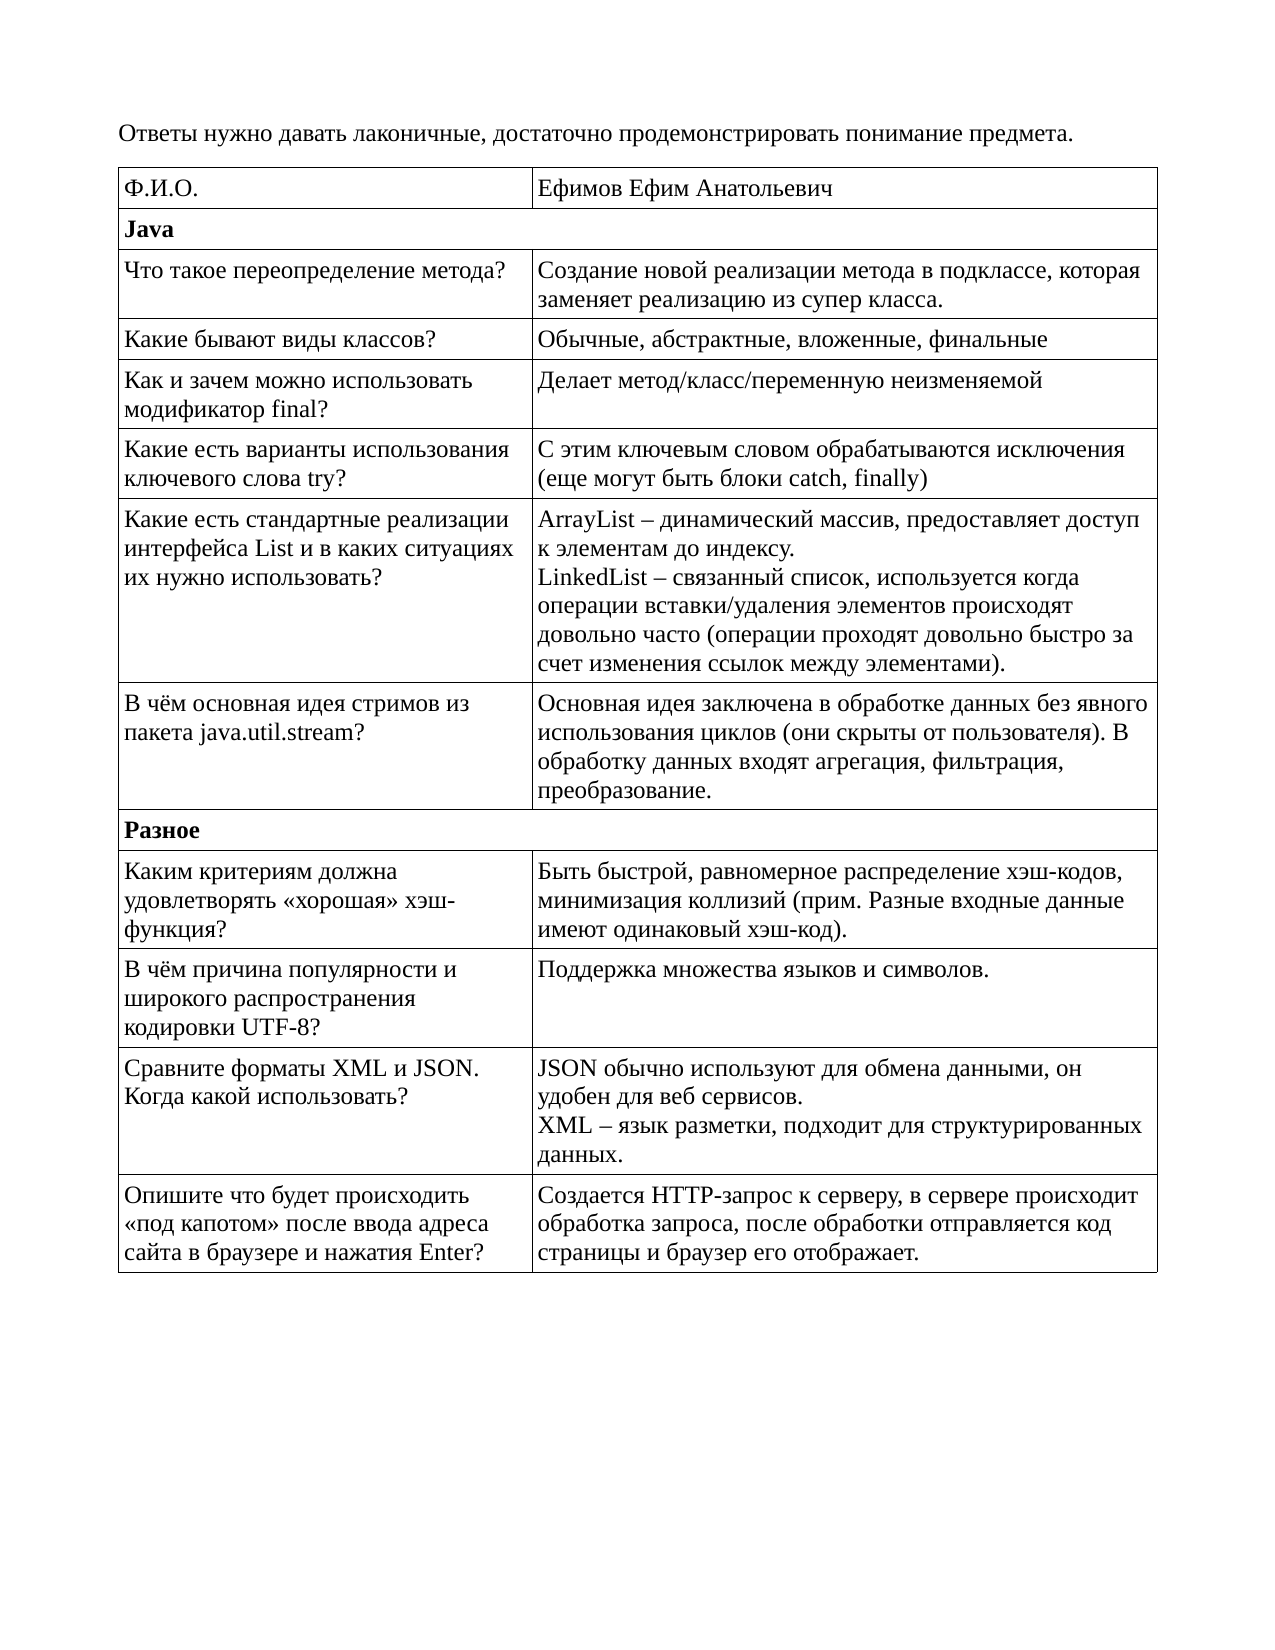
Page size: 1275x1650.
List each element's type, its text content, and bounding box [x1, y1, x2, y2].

table_cell Быть быстрой, равномерное распределение хэш-кодов, минимизация коллизий (прим. Разные входные данные имеют одинаковый хэш-код). [533, 851, 1157, 948]
table_header Ефимов Ефим Анатольевич [533, 168, 1157, 208]
table_cell Создается HTTP-запрос к серверу, в сервере происходит обработка запроса, после обработки отправляется код страницы и браузер его отображает. [533, 1175, 1157, 1272]
table_cell Каким критериям должна удовлетворять «хорошая» хэш-функция? [119, 851, 532, 948]
table_cell Какие есть варианты использования ключевого слова try? [119, 429, 532, 498]
table_cell Опишите что будет происходить «под капотом» после ввода адреса сайта в браузере и нажатия Enter? [119, 1175, 532, 1272]
table_cell Делает метод/класс/переменную неизменяемой [533, 360, 1157, 428]
table_cell Java [119, 209, 1157, 249]
table_cell Какие есть стандартные реализации интерфейса List и в каких ситуациях их нужно использовать? [119, 499, 532, 682]
table_cell С этим ключевым словом обрабатываются исключения (еще могут быть блоки catch, finally) [533, 429, 1157, 498]
table_cell JSON обычно используют для обмена данными, он удобен для веб сервисов. XML – язык разметки, подходит для структурированных данных. [533, 1048, 1157, 1173]
table_cell Сравните форматы XML и JSON. Когда какой использовать? [119, 1048, 532, 1173]
table_cell ArrayList – динамический массив, предоставляет доступ к элементам до индексу. LinkedList – связанный список, используется когда операции вставки/удаления элементов происходят довольно часто (операции проходят довольно быстро за счет изменения ссылок между элементами). [533, 499, 1157, 682]
table_cell В чём основная идея стримов из пакета java.util.stream? [119, 683, 532, 809]
table_cell Разное [119, 810, 1157, 850]
table_cell Как и зачем можно использовать модификатор final? [119, 360, 532, 428]
table_cell В чём причина популярности и широкого распространения кодировки UTF-8? [119, 949, 532, 1046]
table_cell Какие бывают виды классов? [119, 319, 532, 359]
table_cell Создание новой реализации метода в подклассе, которая заменяет реализацию из супер класса. [533, 250, 1157, 318]
table_cell Поддержка множества языков и символов. [533, 949, 1157, 1046]
table_cell Основная идея заключена в обработке данных без явного использования циклов (они скрыты от пользователя). В обработку данных входят агрегация, фильтрация, преобразование. [533, 683, 1157, 809]
text Ответы нужно давать лаконичные, достаточно продемонстрировать понимание предмета. [118, 118, 1157, 147]
table_cell Что такое переопределение метода? [119, 250, 532, 318]
table_cell Обычные, абстрактные, вложенные, финальные [533, 319, 1157, 359]
table_header Ф.И.О. [119, 168, 532, 208]
